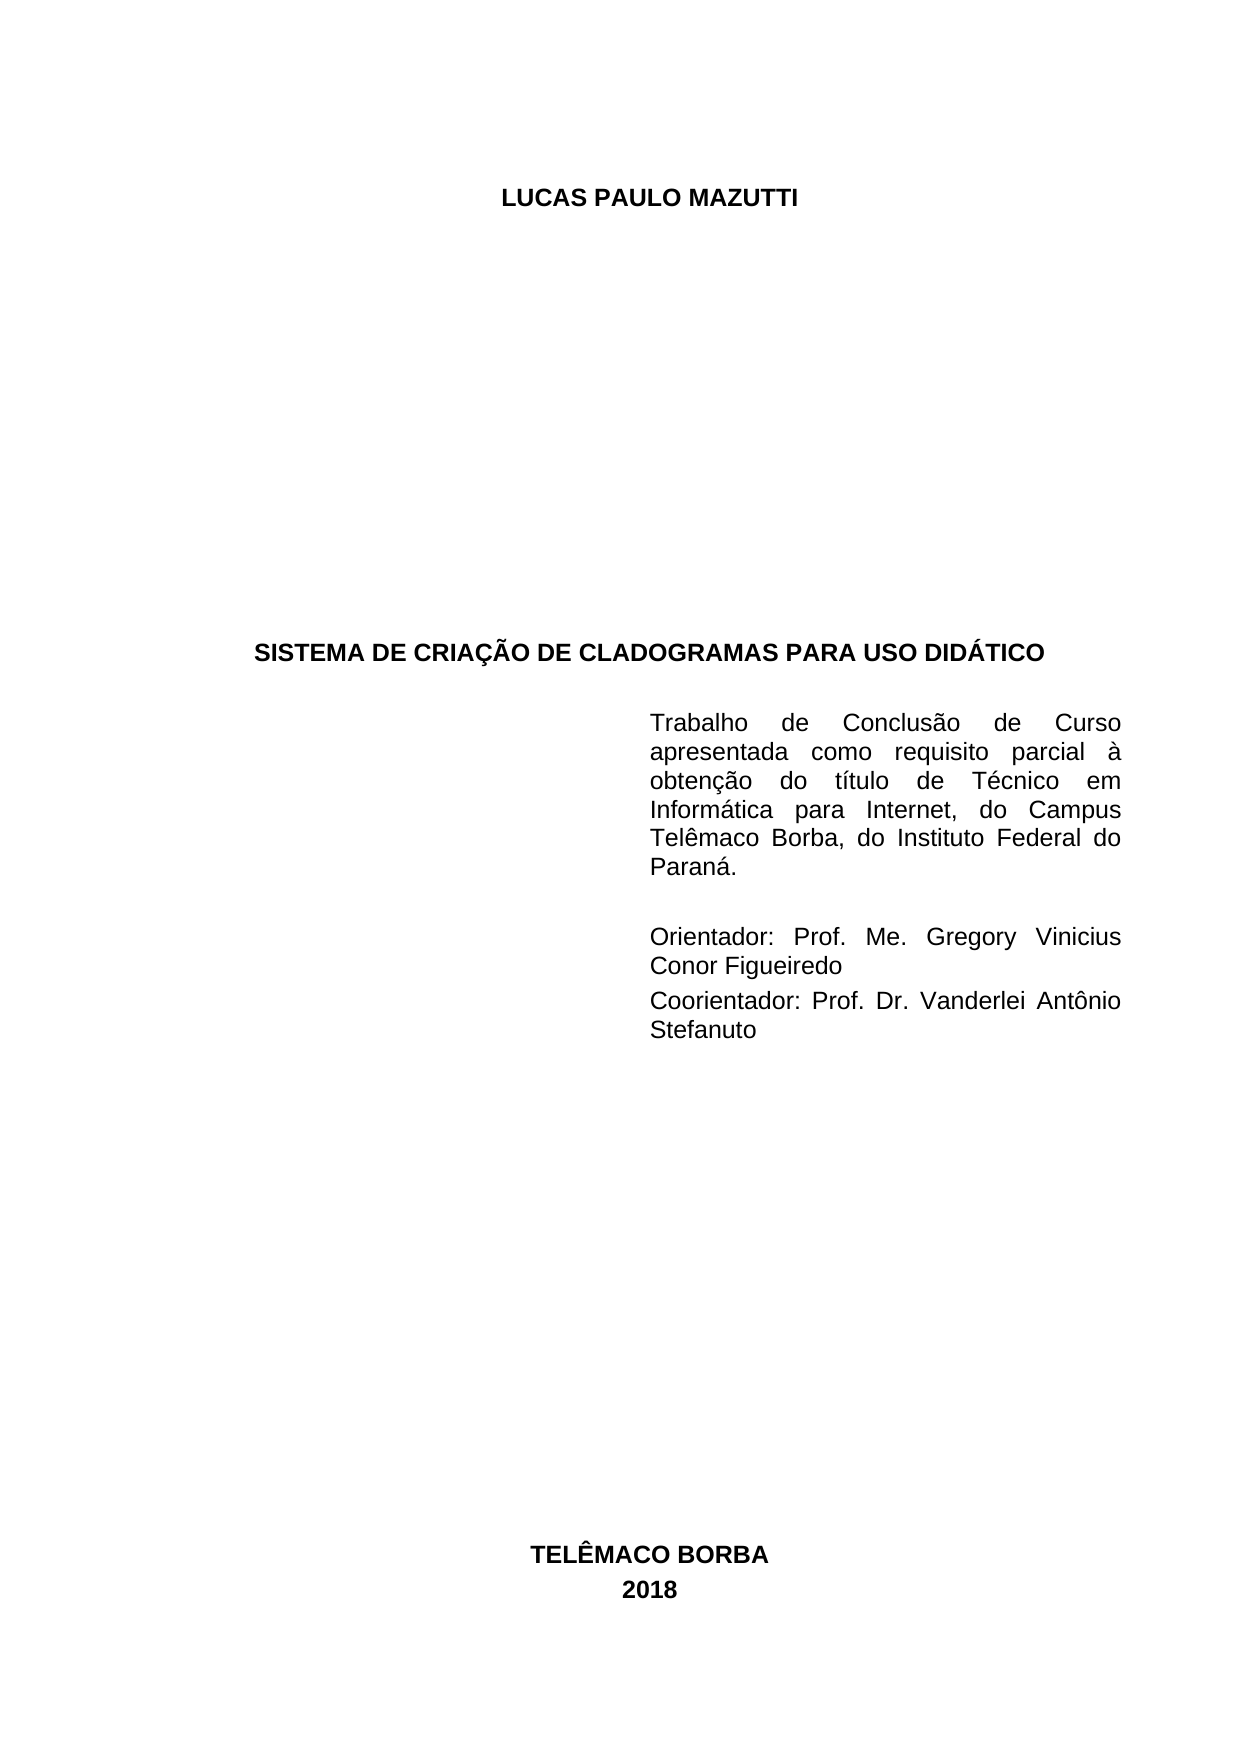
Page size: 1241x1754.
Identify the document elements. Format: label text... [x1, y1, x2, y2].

text SISTEMA DE CRIAÇÃO DE CLADOGRAMAS PARA USO DIDÁTICO [177, 638, 1122, 667]
text LUCAS PAULO MAZUTTI [177, 183, 1122, 212]
text Coorientador: Prof. Dr. Vanderlei Antônio Stefanuto [649, 986, 1122, 1043]
text Orientador: Prof. Me. Gregory Vinicius Conor Figueiredo [649, 922, 1122, 980]
text Trabalho de Conclusão de Curso apresentada como requisito parcial à obtenção do título de Técnico em Informática para Internet, do Campus Telêmaco Borba, do Instituto Federal do Paraná. [649, 708, 1122, 881]
text 2018 [177, 1575, 1122, 1603]
text TELÊMACO BORBA [177, 1540, 1122, 1568]
